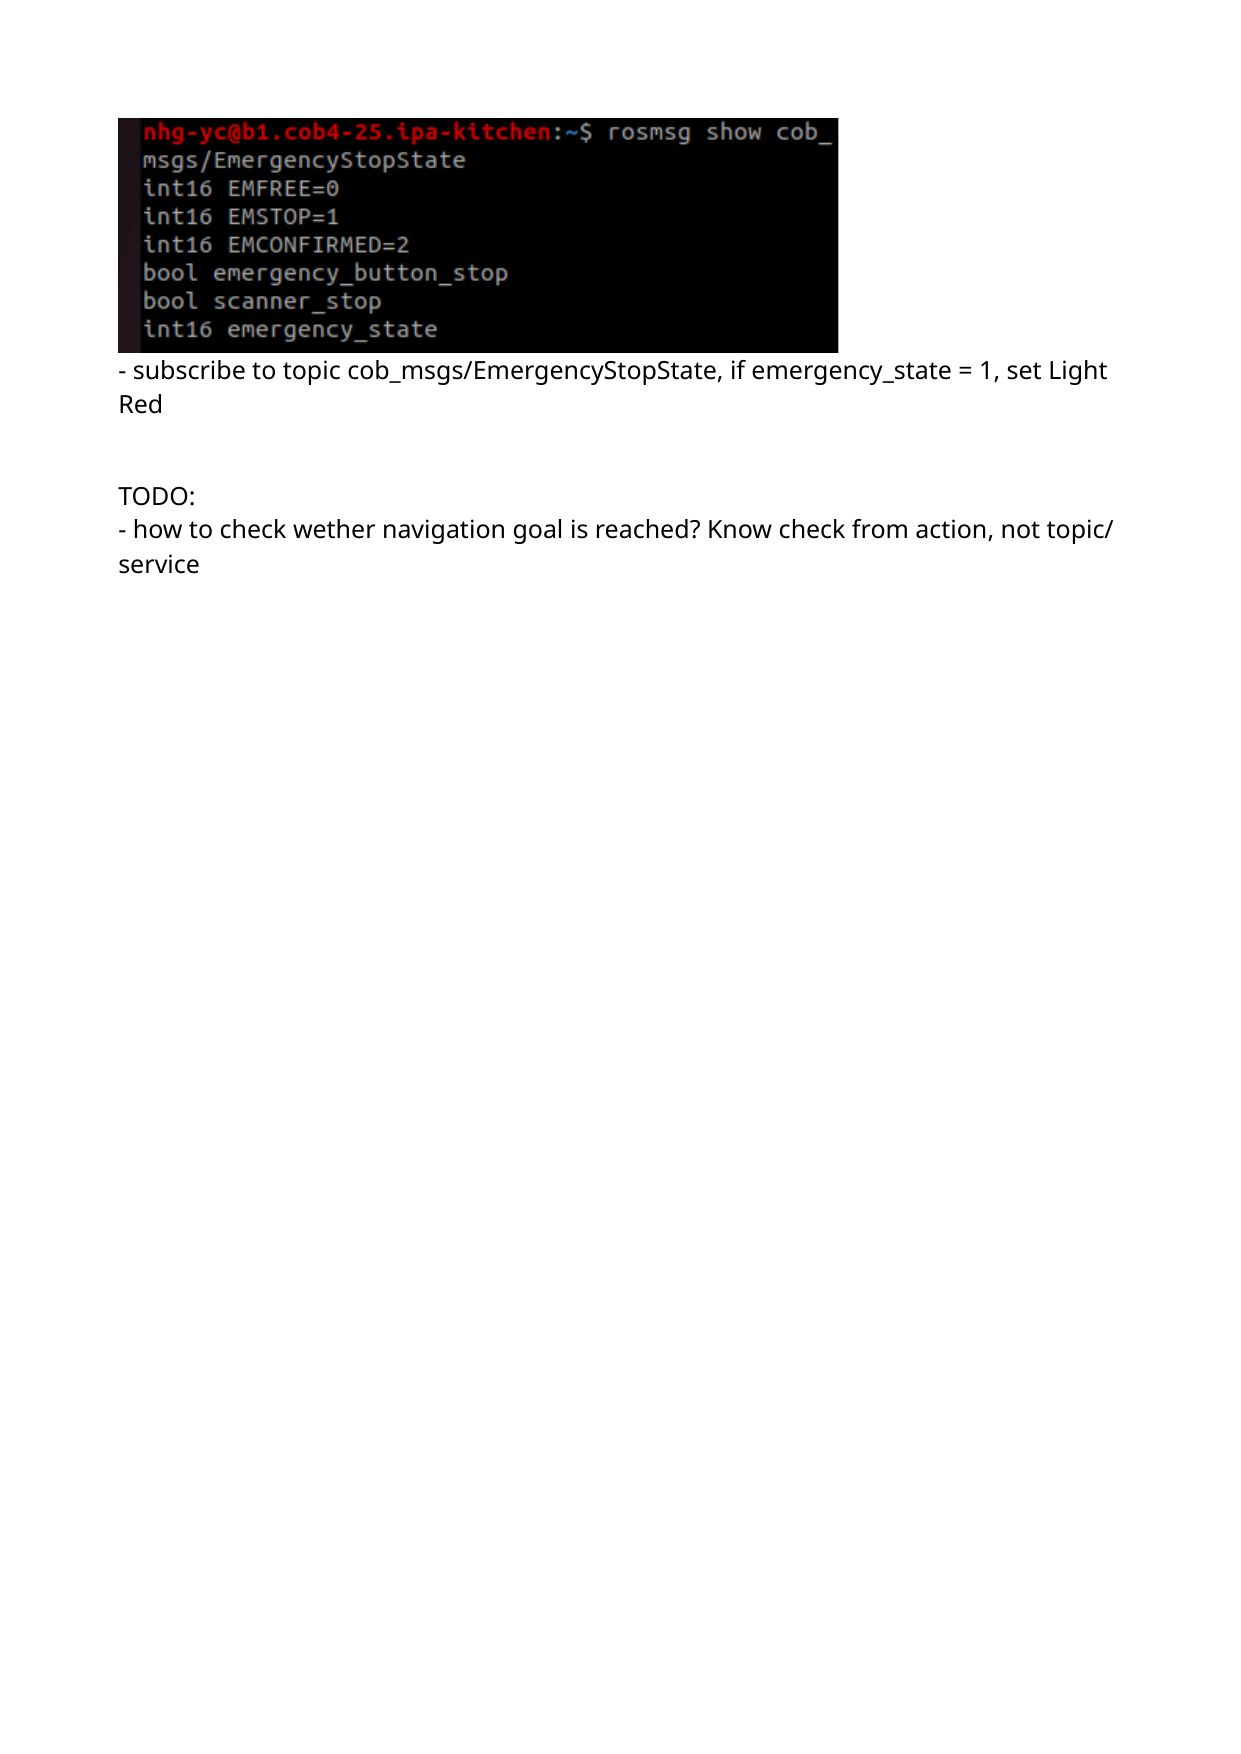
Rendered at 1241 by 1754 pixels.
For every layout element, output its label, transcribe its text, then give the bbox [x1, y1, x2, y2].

text - how to check wether navigation goal is reached? Know check from action, not topic/ service [118, 512, 1122, 580]
text TODO: [118, 478, 1122, 512]
picture [118, 118, 839, 353]
text - subscribe to topic cob_msgs/EmergencyStopState, if emergency_state = 1, set Light Red [118, 118, 1122, 421]
